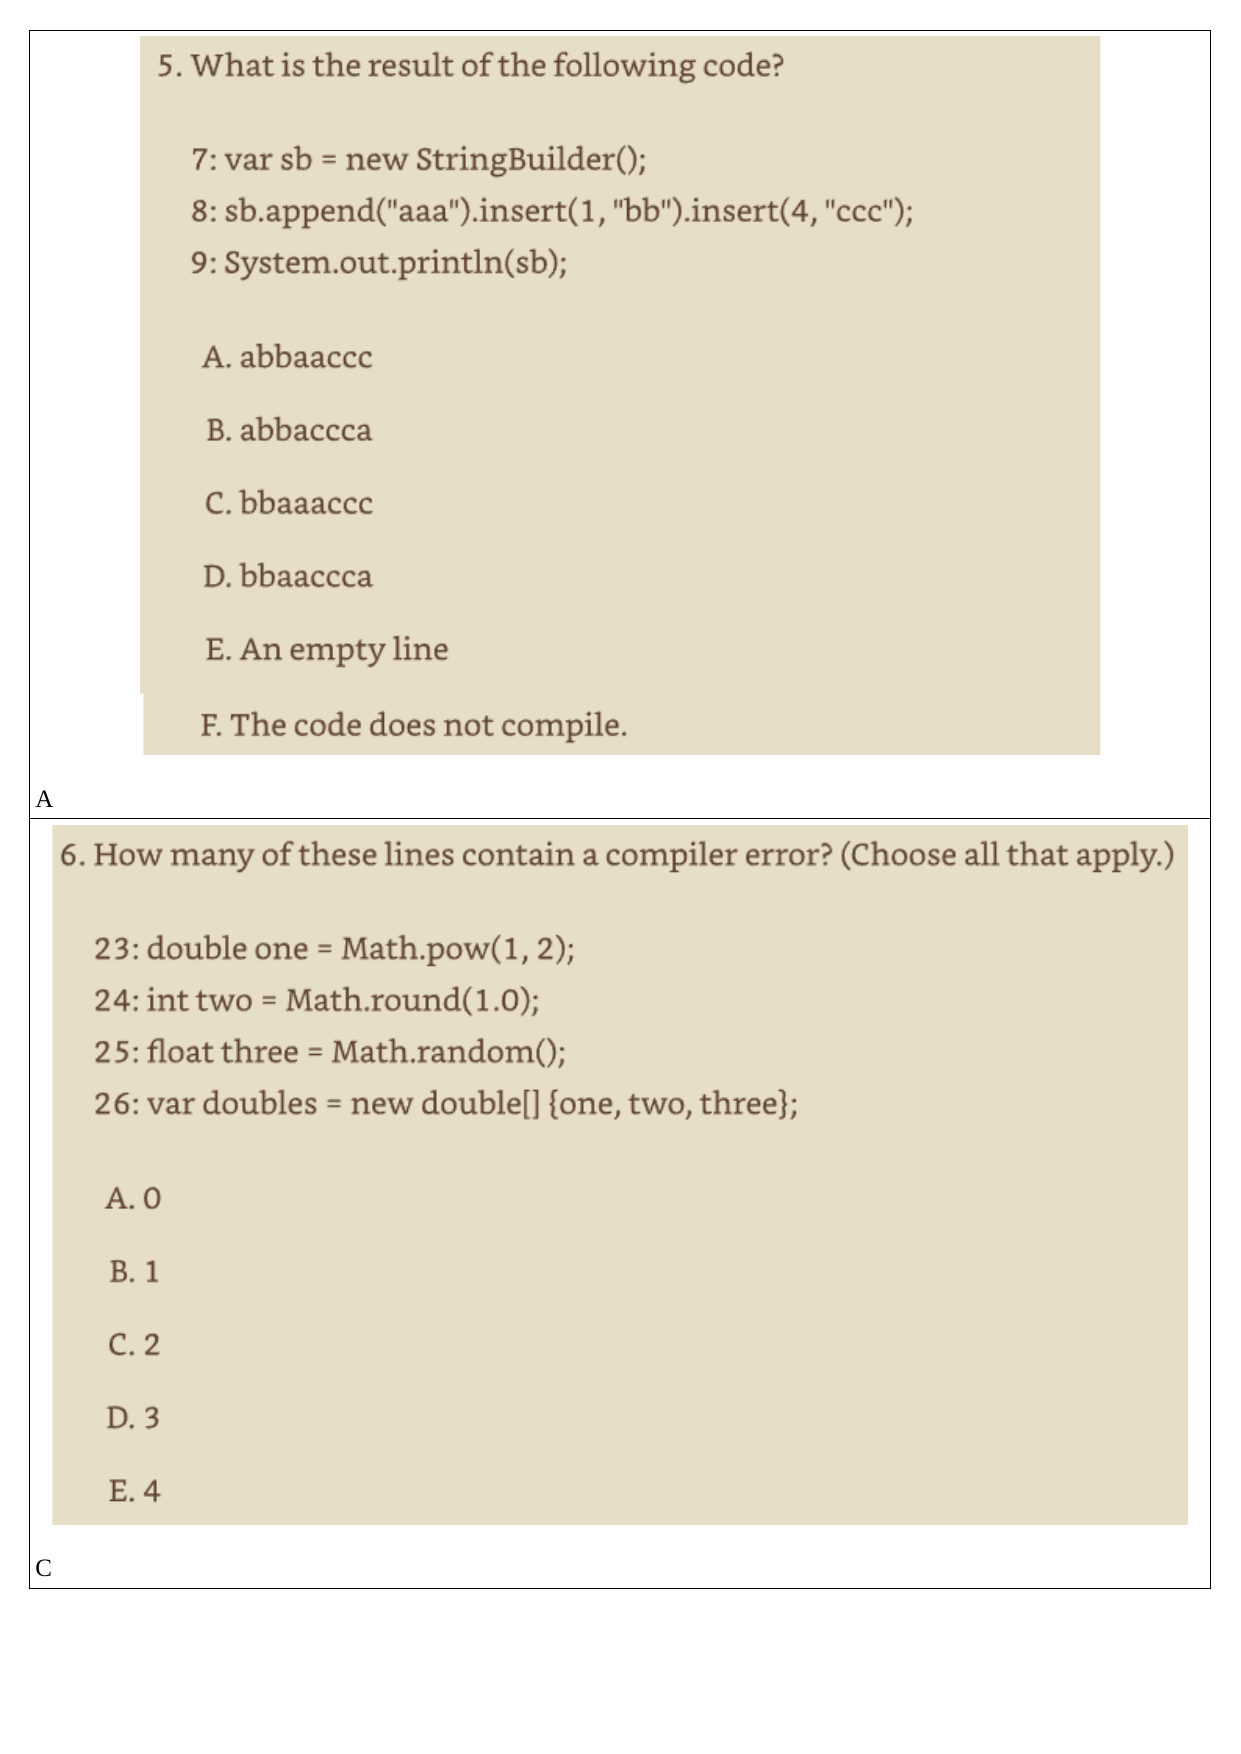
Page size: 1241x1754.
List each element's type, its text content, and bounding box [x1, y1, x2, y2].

table_cell A [30, 31, 1210, 818]
table_cell C [30, 819, 1210, 1588]
picture [52, 825, 1188, 1525]
picture [139, 36, 1101, 755]
